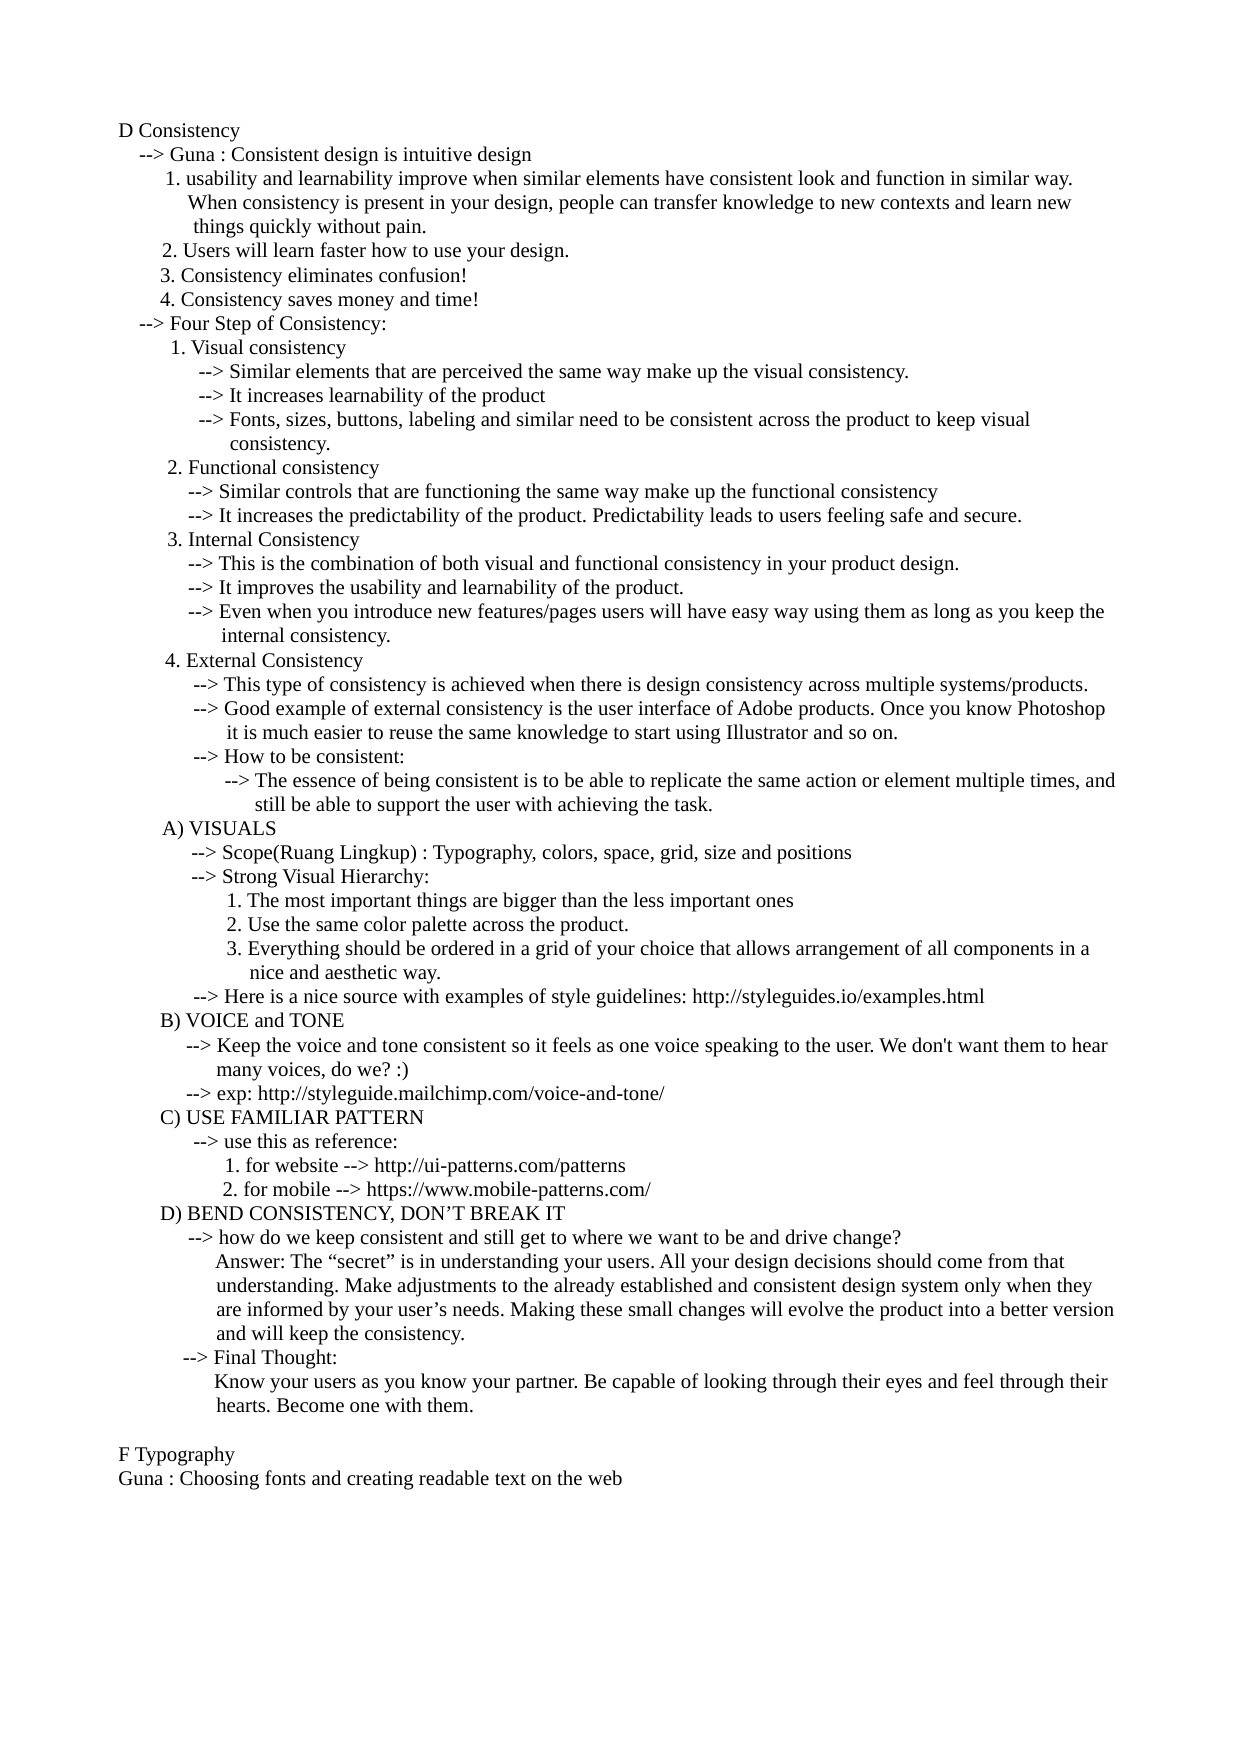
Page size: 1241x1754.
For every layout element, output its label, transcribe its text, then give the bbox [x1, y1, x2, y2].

text --> Fonts, sizes, buttons, labeling and similar need to be consistent across the product to keep visual consistency. [118, 407, 1122, 455]
text 1. Visual consistency [118, 335, 1122, 359]
text B) VOICE and TONE [118, 1008, 1122, 1032]
text 3. Everything should be ordered in a grid of your choice that allows arrangement of all components in a nice and aesthetic way. [118, 936, 1122, 984]
text 1. usability and learnability improve when similar elements have consistent look and function in similar way. When consistency is present in your design, people can transfer knowledge to new contexts and learn new things quickly without pain. [118, 166, 1122, 238]
text --> The essence of being consistent is to be able to replicate the same action or element multiple times, and still be able to support the user with achieving the task. [118, 768, 1122, 816]
text Know your users as you know your partner. Be capable of looking through their eyes and feel through their hearts. Become one with them. [118, 1369, 1122, 1417]
text --> Even when you introduce new features/pages users will have easy way using them as long as you keep the internal consistency. [118, 599, 1122, 647]
text 2. Users will learn faster how to use your design. [118, 238, 1122, 262]
text 1. The most important things are bigger than the less important ones [118, 888, 1122, 912]
text Answer: The “secret” is in understanding your users. All your design decisions should come from that understanding. Make adjustments to the already established and consistent design system only when they are informed by your user’s needs. Making these small changes will evolve the product into a better version and will keep the consistency. [118, 1249, 1122, 1345]
text 4. External Consistency [118, 647, 1122, 672]
text C) USE FAMILIAR PATTERN [118, 1105, 1122, 1129]
text D) BEND CONSISTENCY, DON’T BREAK IT [118, 1201, 1122, 1225]
text Guna : Choosing fonts and creating readable text on the web [118, 1466, 1122, 1490]
text --> how do we keep consistent and still get to where we want to be and drive change? [118, 1225, 1122, 1249]
text 2. for mobile --> https://www.mobile-patterns.com/ [118, 1177, 1122, 1201]
text 3. Internal Consistency [118, 527, 1122, 551]
text --> Scope(Ruang Lingkup) : Typography, colors, space, grid, size and positions [118, 840, 1122, 864]
text 4. Consistency saves money and time! [118, 287, 1122, 311]
text D Consistency [118, 118, 1122, 142]
text --> Keep the voice and tone consistent so it feels as one voice speaking to the user. We don't want them to hear many voices, do we? :) [118, 1032, 1122, 1081]
text --> How to be consistent: [118, 744, 1122, 768]
text --> use this as reference: [118, 1129, 1122, 1153]
text --> It increases the predictability of the product. Predictability leads to users feeling safe and secure. [118, 503, 1122, 527]
text 2. Use the same color palette across the product. [118, 912, 1122, 936]
text --> This type of consistency is achieved when there is design consistency across multiple systems/products. [118, 672, 1122, 696]
text --> It improves the usability and learnability of the product. [118, 575, 1122, 599]
text --> Similar elements that are perceived the same way make up the visual consistency. [118, 359, 1122, 383]
text --> Guna : Consistent design is intuitive design [118, 142, 1122, 166]
text F Typography [118, 1442, 1122, 1466]
text --> It increases learnability of the product [118, 383, 1122, 407]
text 2. Functional consistency [118, 455, 1122, 479]
text --> Final Thought: [118, 1345, 1122, 1369]
text --> This is the combination of both visual and functional consistency in your product design. [118, 551, 1122, 575]
text 3. Consistency eliminates confusion! [118, 262, 1122, 287]
text --> exp: http://styleguide.mailchimp.com/voice-and-tone/ [118, 1081, 1122, 1105]
text --> Strong Visual Hierarchy: [118, 864, 1122, 888]
text 1. for website --> http://ui-patterns.com/patterns [118, 1153, 1122, 1177]
text --> Good example of external consistency is the user interface of Adobe products. Once you know Photoshop it is much easier to reuse the same knowledge to start using Illustrator and so on. [118, 696, 1122, 744]
text --> Four Step of Consistency: [118, 311, 1122, 335]
text --> Here is a nice source with examples of style guidelines: http://styleguides.io/examples.html [118, 984, 1122, 1008]
text A) VISUALS [118, 816, 1122, 840]
text --> Similar controls that are functioning the same way make up the functional consistency [118, 479, 1122, 503]
